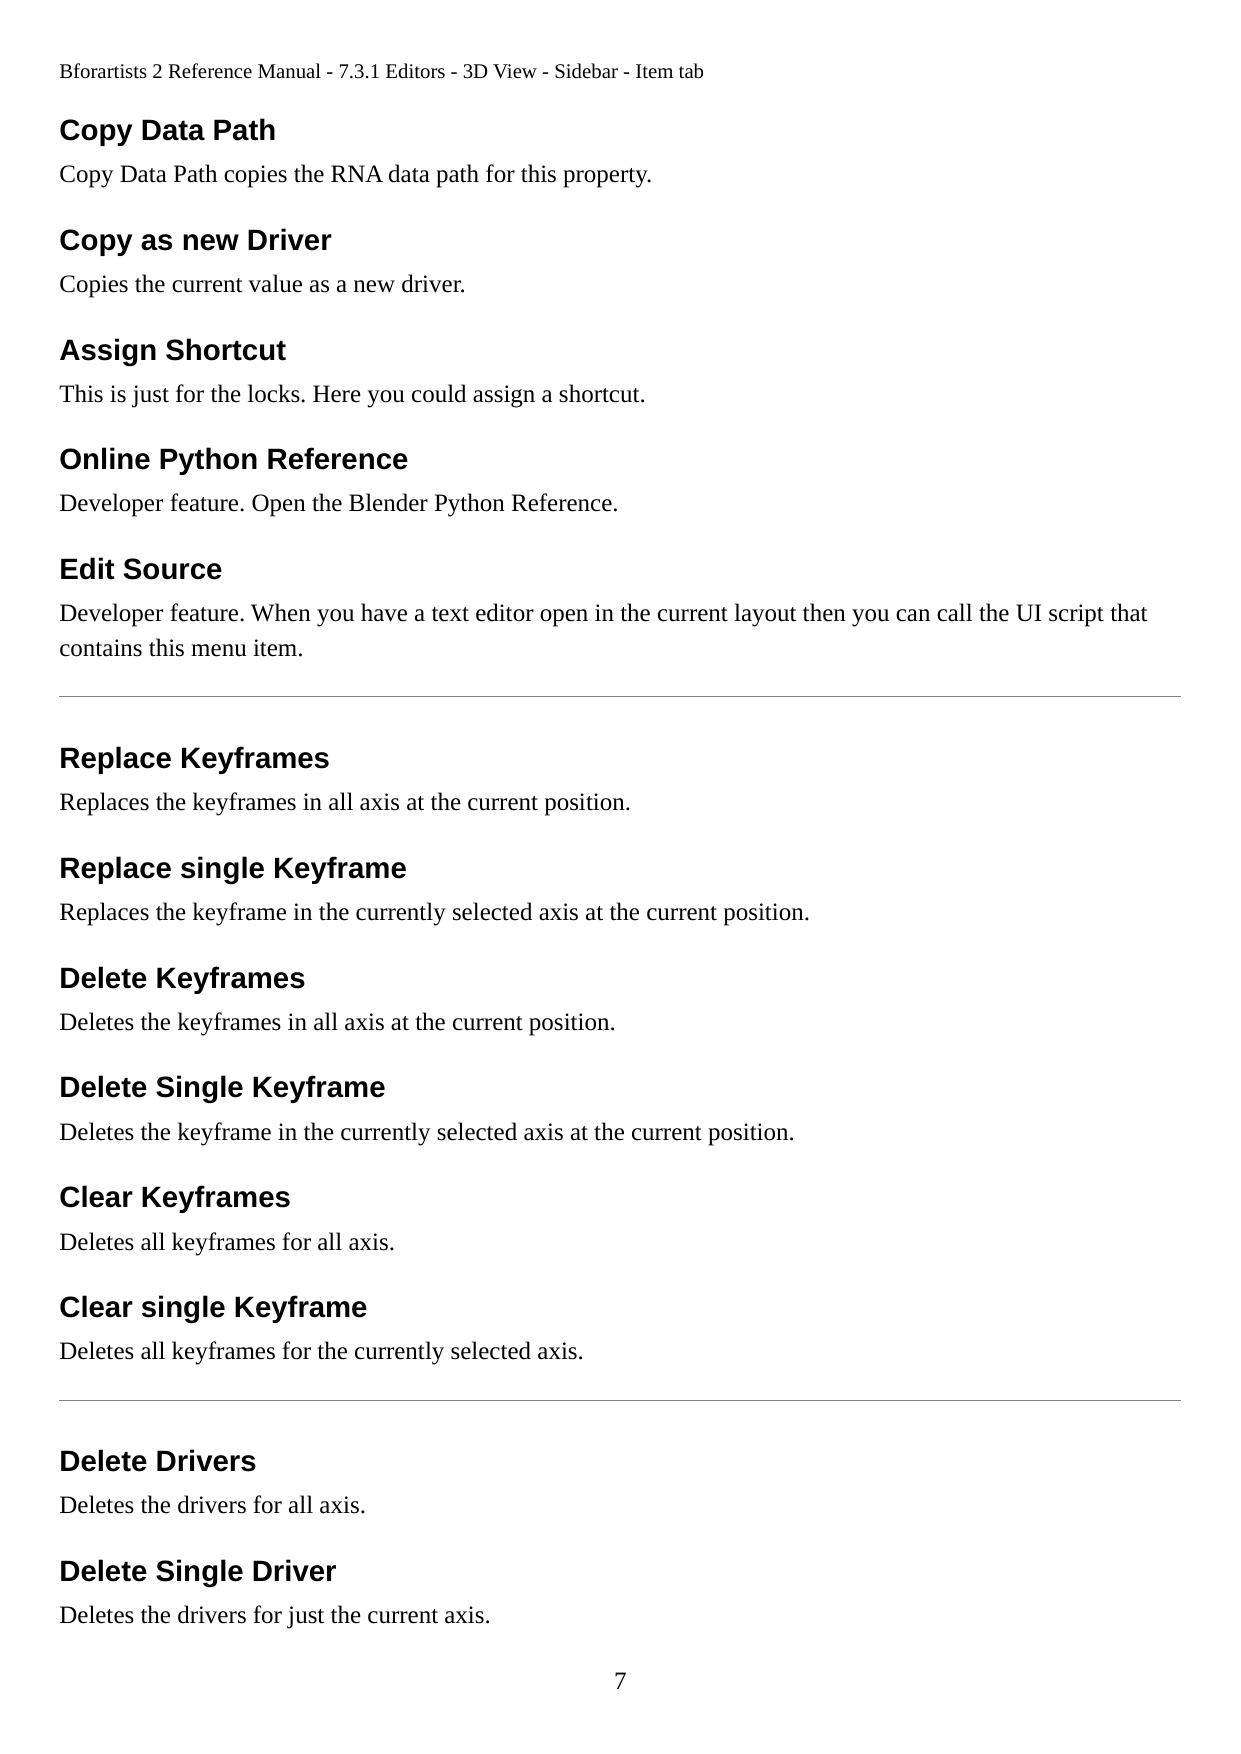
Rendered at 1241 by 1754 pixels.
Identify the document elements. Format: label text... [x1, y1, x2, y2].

text Copy Data Path copies the RNA data path for this property. [59, 159, 1181, 188]
subtitle Assign Shortcut [59, 332, 1181, 366]
subtitle Delete Single Keyframe [59, 1070, 1181, 1104]
text Deletes the drivers for all axis. [59, 1491, 1181, 1519]
text Deletes the keyframe in the currently selected axis at the current position. [59, 1117, 1181, 1145]
text Deletes all keyframes for the currently selected axis. [59, 1336, 1181, 1365]
subtitle Replace Keyframes [59, 741, 1181, 774]
subtitle Copy as new Driver [59, 222, 1181, 256]
text Developer feature. When you have a text editor open in the current layout then you can call the UI script that contains this menu item. [59, 598, 1181, 662]
text Copies the current value as a new driver. [59, 269, 1181, 297]
text This is just for the locks. Here you could assign a shortcut. [59, 379, 1181, 407]
subtitle Delete Drivers [59, 1444, 1181, 1478]
text Deletes the keyframes in all axis at the current position. [59, 1007, 1181, 1036]
subtitle Clear Keyframes [59, 1180, 1181, 1214]
subtitle Copy Data Path [59, 113, 1181, 146]
text Deletes the drivers for just the current axis. [59, 1600, 1181, 1629]
text Deletes all keyframes for all axis. [59, 1227, 1181, 1255]
subtitle Online Python Reference [59, 442, 1181, 476]
subtitle Edit Source [59, 552, 1181, 586]
text Replaces the keyframe in the currently selected axis at the current position. [59, 897, 1181, 926]
text Developer feature. Open the Blender Python Reference. [59, 488, 1181, 517]
subtitle Delete Keyframes [59, 961, 1181, 994]
subtitle Clear single Keyframe [59, 1290, 1181, 1324]
subtitle Delete Single Driver [59, 1554, 1181, 1588]
text Replaces the keyframes in all axis at the current position. [59, 787, 1181, 816]
subtitle Replace single Keyframe [59, 851, 1181, 884]
